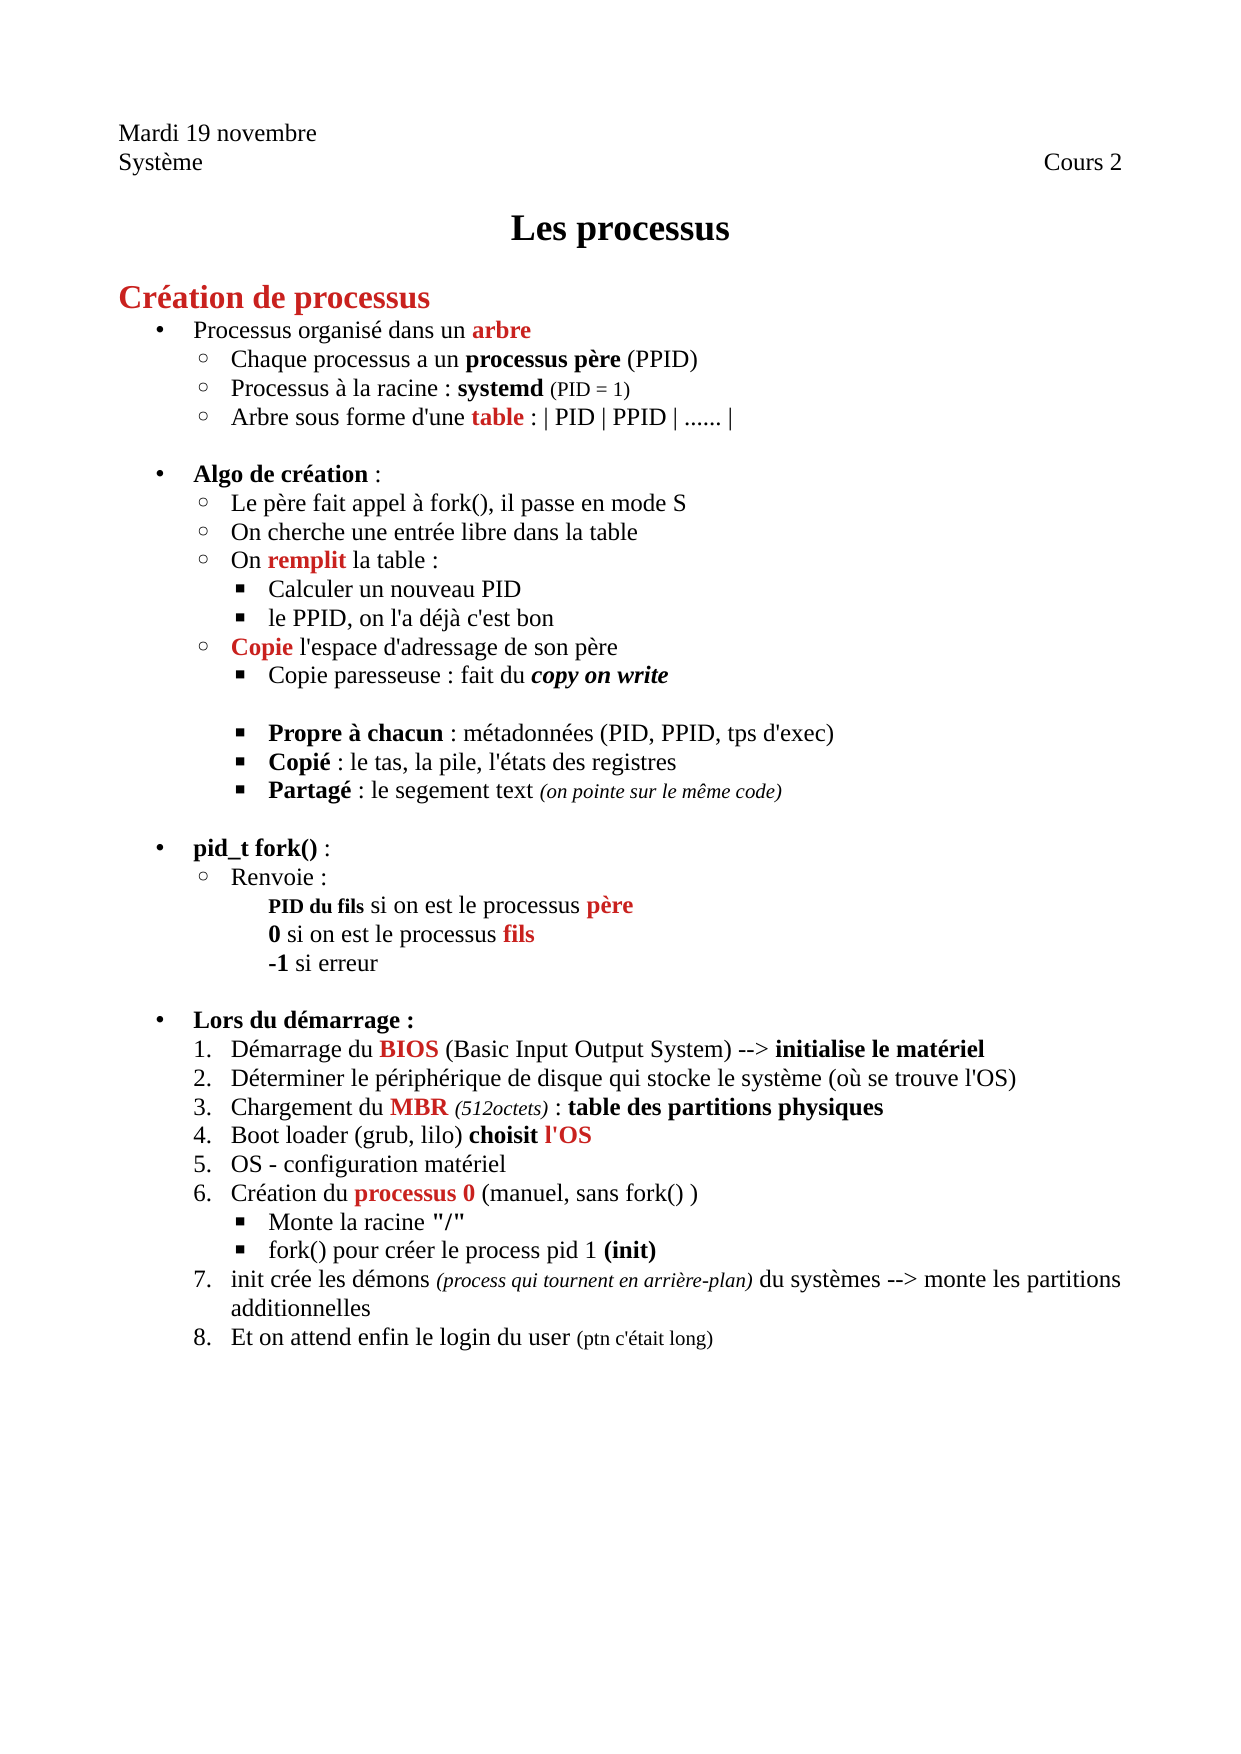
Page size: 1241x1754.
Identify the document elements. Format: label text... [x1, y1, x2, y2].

list Le père fait appel à fork(), il passe en mode S [193, 488, 1122, 517]
list Partagé : le segement text (on pointe sur le même code) [231, 775, 1122, 804]
list Monte la racine "/" [231, 1207, 1122, 1235]
list PID du fils si on est le processus père [231, 890, 1122, 919]
list Algo de création : [156, 459, 1122, 488]
list Création du processus 0 (manuel, sans fork() ) [193, 1178, 1122, 1207]
list Et on attend enfin le login du user (ptn c'était long) [193, 1322, 1122, 1350]
list Propre à chacun : métadonnées (PID, PPID, tps d'exec) [231, 718, 1122, 747]
list Processus organisé dans un arbre [156, 315, 1122, 344]
list Processus à la racine : systemd (PID = 1) [193, 373, 1122, 402]
list init crée les démons (process qui tournent en arrière-plan) du systèmes --> monte les partitions additionnelles [193, 1264, 1122, 1322]
text Création de processus [118, 277, 1122, 315]
list Déterminer le périphérique de disque qui stocke le système (où se trouve l'OS) [193, 1063, 1122, 1092]
list Lors du démarrage : [156, 1005, 1122, 1034]
list -1 si erreur [231, 948, 1122, 977]
list Chargement du MBR (512octets) : table des partitions physiques [193, 1092, 1122, 1120]
list Renvoie : [193, 862, 1122, 890]
list Copie l'espace d'adressage de son père [193, 632, 1122, 660]
list Boot loader (grub, lilo) choisit l'OS [193, 1120, 1122, 1149]
list On remplit la table : [193, 545, 1122, 574]
list le PPID, on l'a déjà c'est bon [231, 603, 1122, 632]
list Arbre sous forme d'une table : | PID | PPID | ...... | [193, 402, 1122, 430]
list Copié : le tas, la pile, l'états des registres [231, 747, 1122, 775]
list Démarrage du BIOS (Basic Input Output System) --> initialise le matériel [193, 1034, 1122, 1063]
list On cherche une entrée libre dans la table [193, 517, 1122, 545]
list Copie paresseuse : fait du copy on write [231, 660, 1122, 689]
list OS - configuration matériel [193, 1149, 1122, 1178]
list Chaque processus a un processus père (PPID) [193, 344, 1122, 373]
text Les processus [118, 205, 1122, 248]
list pid_t fork() : [156, 833, 1122, 862]
list 0 si on est le processus fils [231, 919, 1122, 948]
list Calculer un nouveau PID [231, 574, 1122, 603]
list fork() pour créer le process pid 1 (init) [231, 1235, 1122, 1264]
